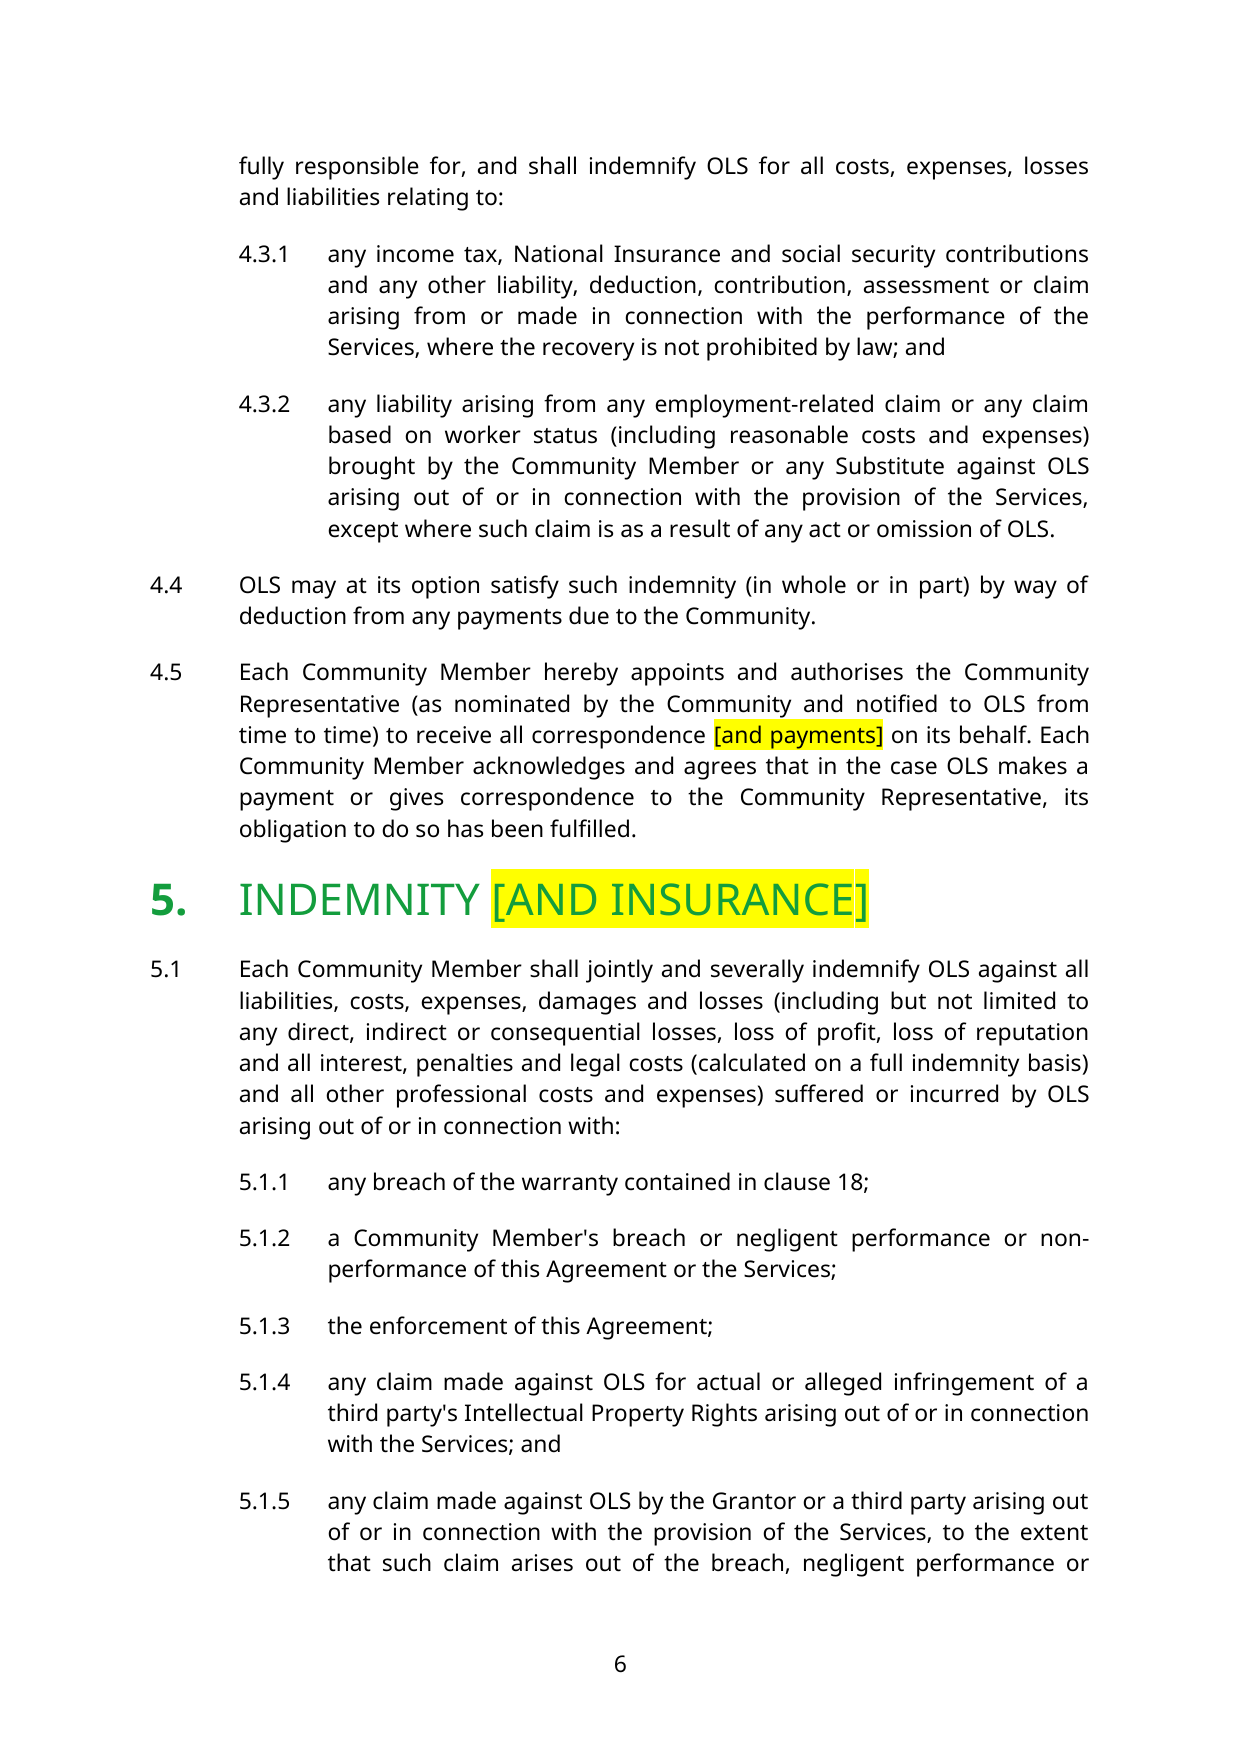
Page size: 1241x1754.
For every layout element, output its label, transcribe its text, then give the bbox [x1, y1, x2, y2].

list Each Community Member shall jointly and severally indemnify OLS against all liabilities, costs, expenses, damages and losses (including but not limited to any direct, indirect or consequential losses, loss of profit, loss of reputation and all interest, penalties and legal costs (calculated on a full indemnity basis) and all other professional costs and expenses) suffered or incurred by OLS arising out of or in connection with: [150, 953, 1090, 1141]
list OLS may at its option satisfy such indemnity (in whole or in part) by way of deduction from any payments due to the Community. [150, 569, 1090, 631]
list any claim made against OLS by the Grantor or a third party arising out of or in connection with the provision of the Services, to the extent that such claim arises out of the breach, negligent performance or [238, 1484, 1090, 1578]
list Each Community Member hereby appoints and authorises the Community Representative (as nominated by the Community and notified to OLS from time to time) to receive all correspondence [and payments] on its behalf. Each Community Member acknowledges and agrees that in the case OLS makes a payment or gives correspondence to the Community Representative, its obligation to do so has been fulfilled. [150, 656, 1090, 844]
list the enforcement of this Agreement; [238, 1309, 1090, 1341]
subtitle INDEMNITY [AND INSURANCE] [150, 869, 1090, 928]
list any claim made against OLS for actual or alleged infringement of a third party's Intellectual Property Rights arising out of or in connection with the Services; and [238, 1366, 1090, 1459]
list a Community Member's breach or negligent performance or non-performance of this Agreement or the Services; [238, 1222, 1090, 1284]
list any breach of the warranty contained in clause 18; [238, 1166, 1090, 1197]
list fully responsible for, and shall indemnify OLS for all costs, expenses, losses and liabilities relating to: [150, 150, 1090, 212]
list any income tax, National Insurance and social security contributions and any other liability, deduction, contribution, assessment or claim arising from or made in connection with the performance of the Services, where the recovery is not prohibited by law; and [238, 237, 1090, 362]
list any liability arising from any employment-related claim or any claim based on worker status (including reasonable costs and expenses) brought by the Community Member or any Substitute against OLS arising out of or in connection with the provision of the Services, except where such claim is as a result of any act or omission of OLS. [238, 387, 1090, 544]
